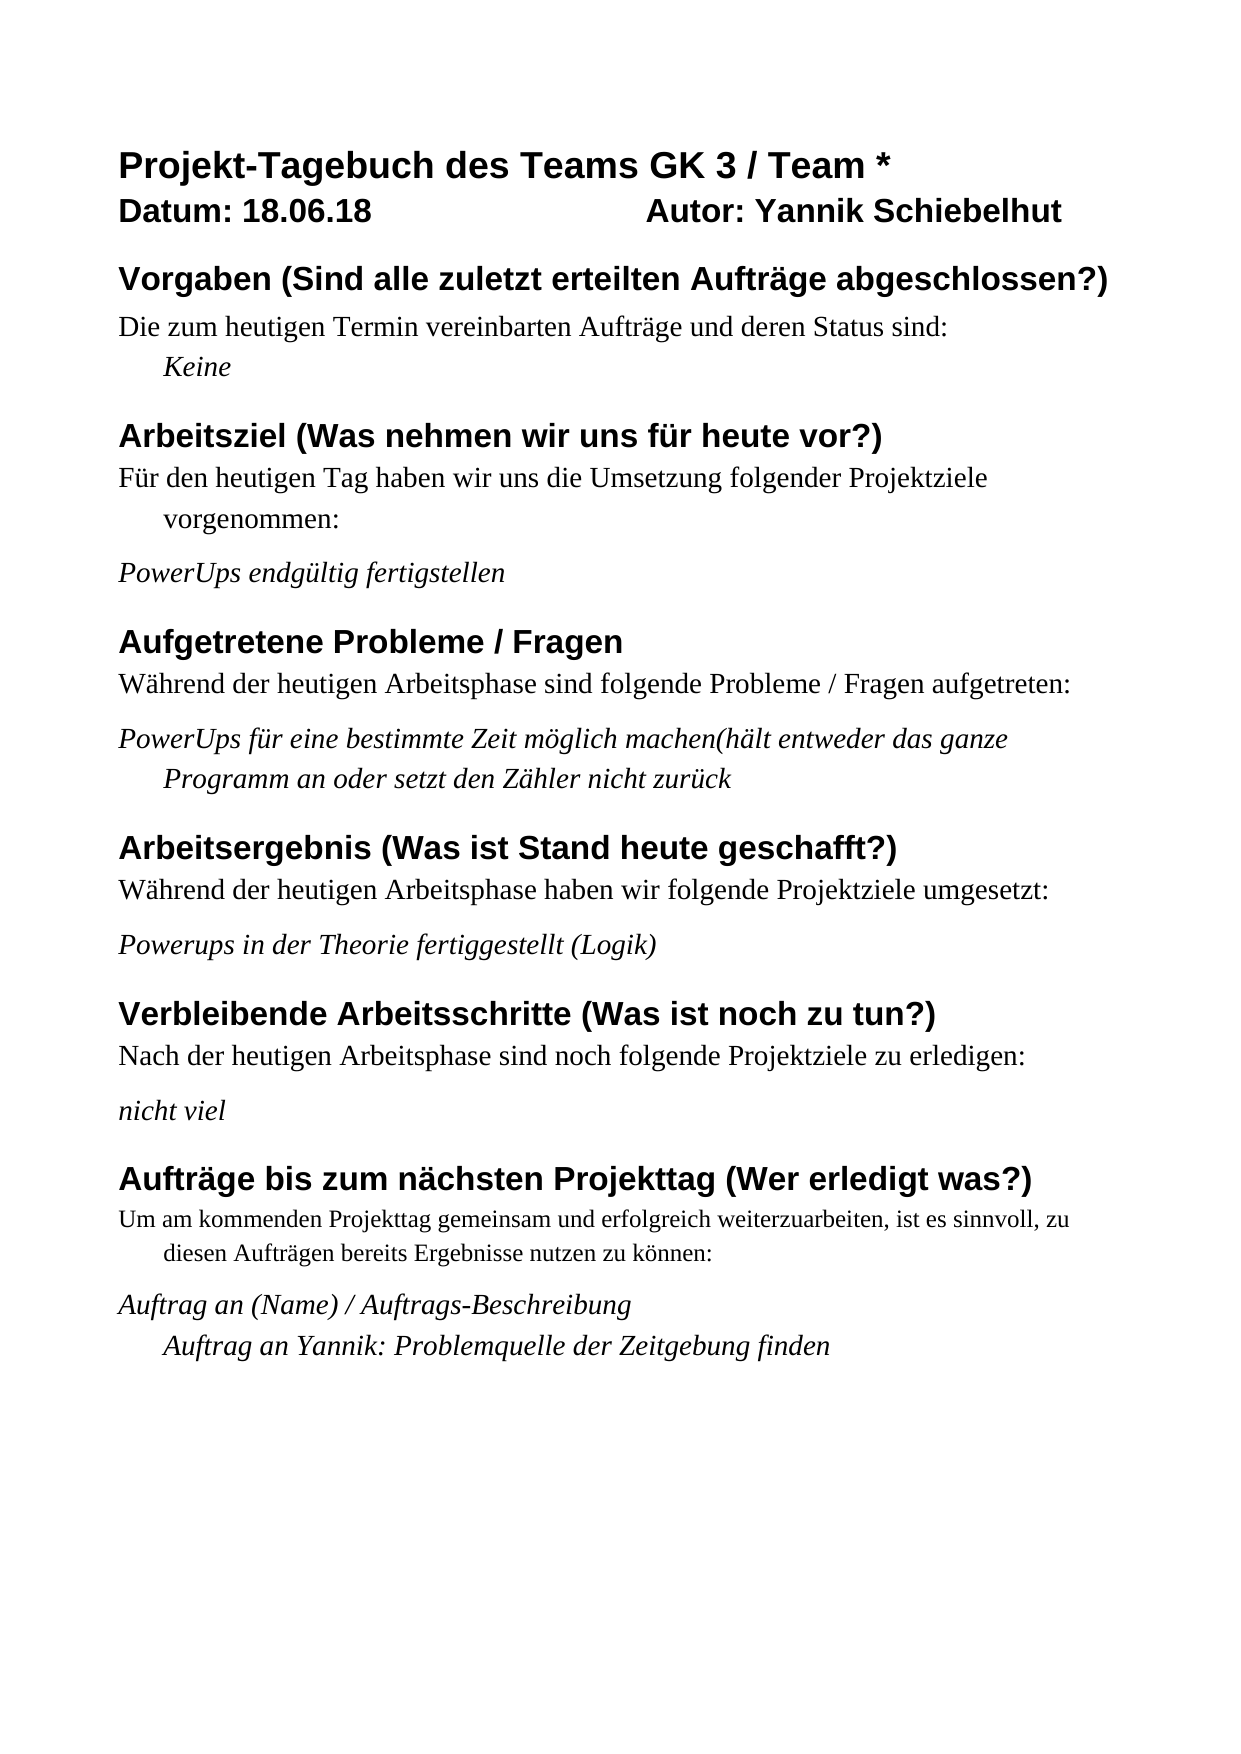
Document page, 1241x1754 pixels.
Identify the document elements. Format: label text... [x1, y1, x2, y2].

list PowerUps endgültig fertigstellen [118, 556, 1122, 589]
list Aufgetretene Probleme / Fragen [118, 622, 1122, 661]
list Für den heutigen Tag haben wir uns die Umsetzung folgender Projektziele vorgenommen: [118, 461, 1122, 534]
list Vorgaben (Sind alle zuletzt erteilten Aufträge abgeschlossen?) [118, 259, 1122, 298]
list Die zum heutigen Termin vereinbarten Aufträge und deren Status sind: Keine [118, 309, 1122, 383]
list nicht viel [118, 1093, 1122, 1126]
list PowerUps für eine bestimmte Zeit möglich machen(hält entweder das ganze Programm an oder setzt den Zähler nicht zurück [118, 721, 1122, 795]
list Arbeitsziel (Was nehmen wir uns für heute vor?) [118, 416, 1122, 454]
list Arbeitsergebnis (Was ist Stand heute geschafft?) [118, 828, 1122, 866]
list Powerups in der Theorie fertiggestellt (Logik) [118, 927, 1122, 961]
list Um am kommenden Projekttag gemeinsam und erfolgreich weiterzuarbeiten, ist es sinnvoll, zu diesen Aufträgen bereits Ergebnisse nutzen zu können: [118, 1204, 1122, 1267]
list Während der heutigen Arbeitsphase sind folgende Probleme / Fragen aufgetreten: [118, 666, 1122, 700]
list Verbleibende Arbeitsschritte (Was ist noch zu tun?) [118, 994, 1122, 1032]
list Aufträge bis zum nächsten Projekttag (Wer erledigt was?) [118, 1159, 1122, 1198]
list Auftrag an (Name) / Auftrags-Beschreibung Auftrag an Yannik: Problemquelle der Zeitgebung finden [118, 1287, 1122, 1361]
list Während der heutigen Arbeitsphase haben wir folgende Projektziele umgesetzt: [118, 872, 1122, 906]
list Nach der heutigen Arbeitsphase sind noch folgende Projektziele zu erledigen: [118, 1038, 1122, 1072]
list Datum: 18.06.18 Autor: Yannik Schiebelhut [118, 191, 1122, 230]
